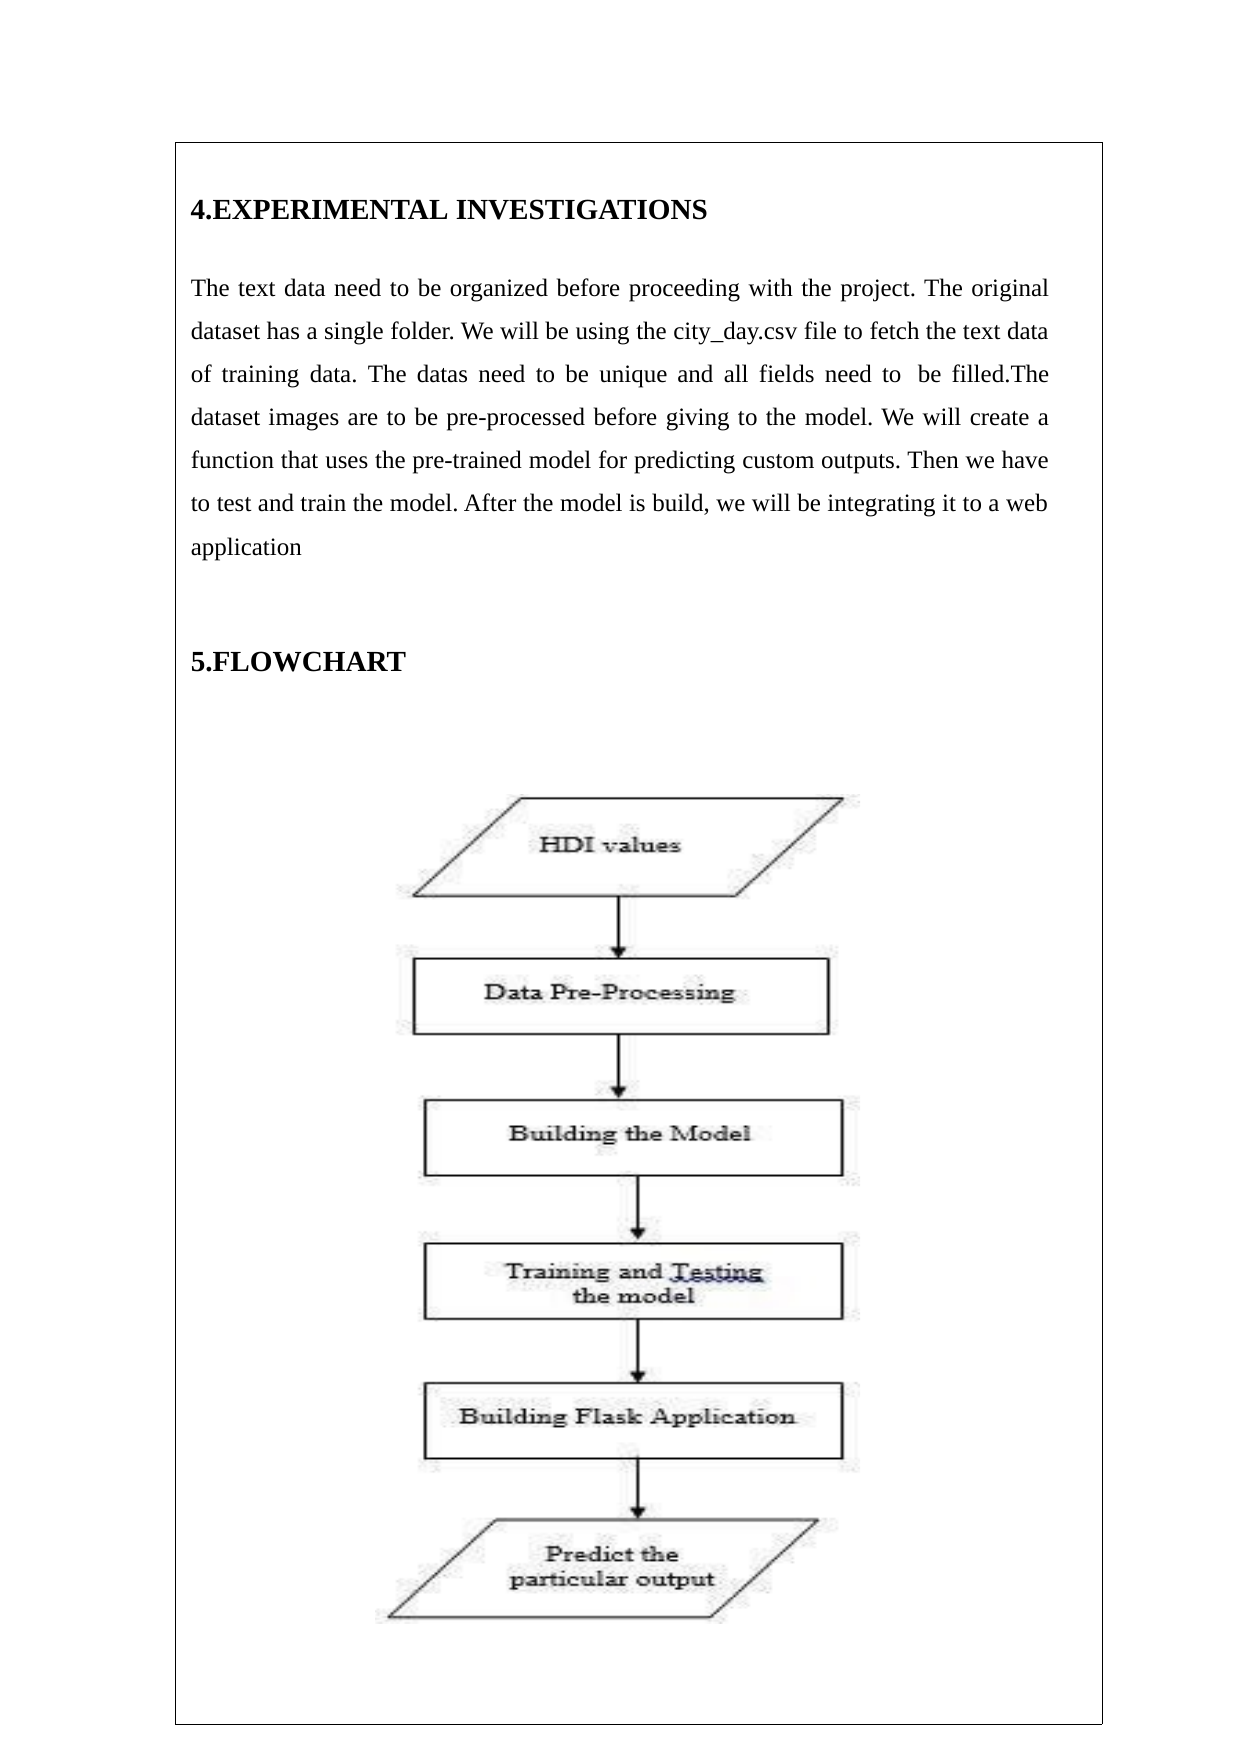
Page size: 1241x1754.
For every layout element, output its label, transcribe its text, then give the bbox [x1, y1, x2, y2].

text The text data need to be organized before proceeding with the project. The original dataset has a single folder. We will be using the city_day.csv file to fetch the text data of training data. The datas need to be unique and all fields need to be filled.The dataset images are to be pre-processed before giving to the model. We will create a function that uses the pre-trained model for predicting custom outputs. Then we have to test and train the model. After the model is build, we will be integrating it to a web application [191, 273, 1050, 560]
list 4.EXPERIMENTAL INVESTIGATIONS [190, 192, 1100, 226]
text 5.FLOWCHART [178, 644, 1050, 678]
